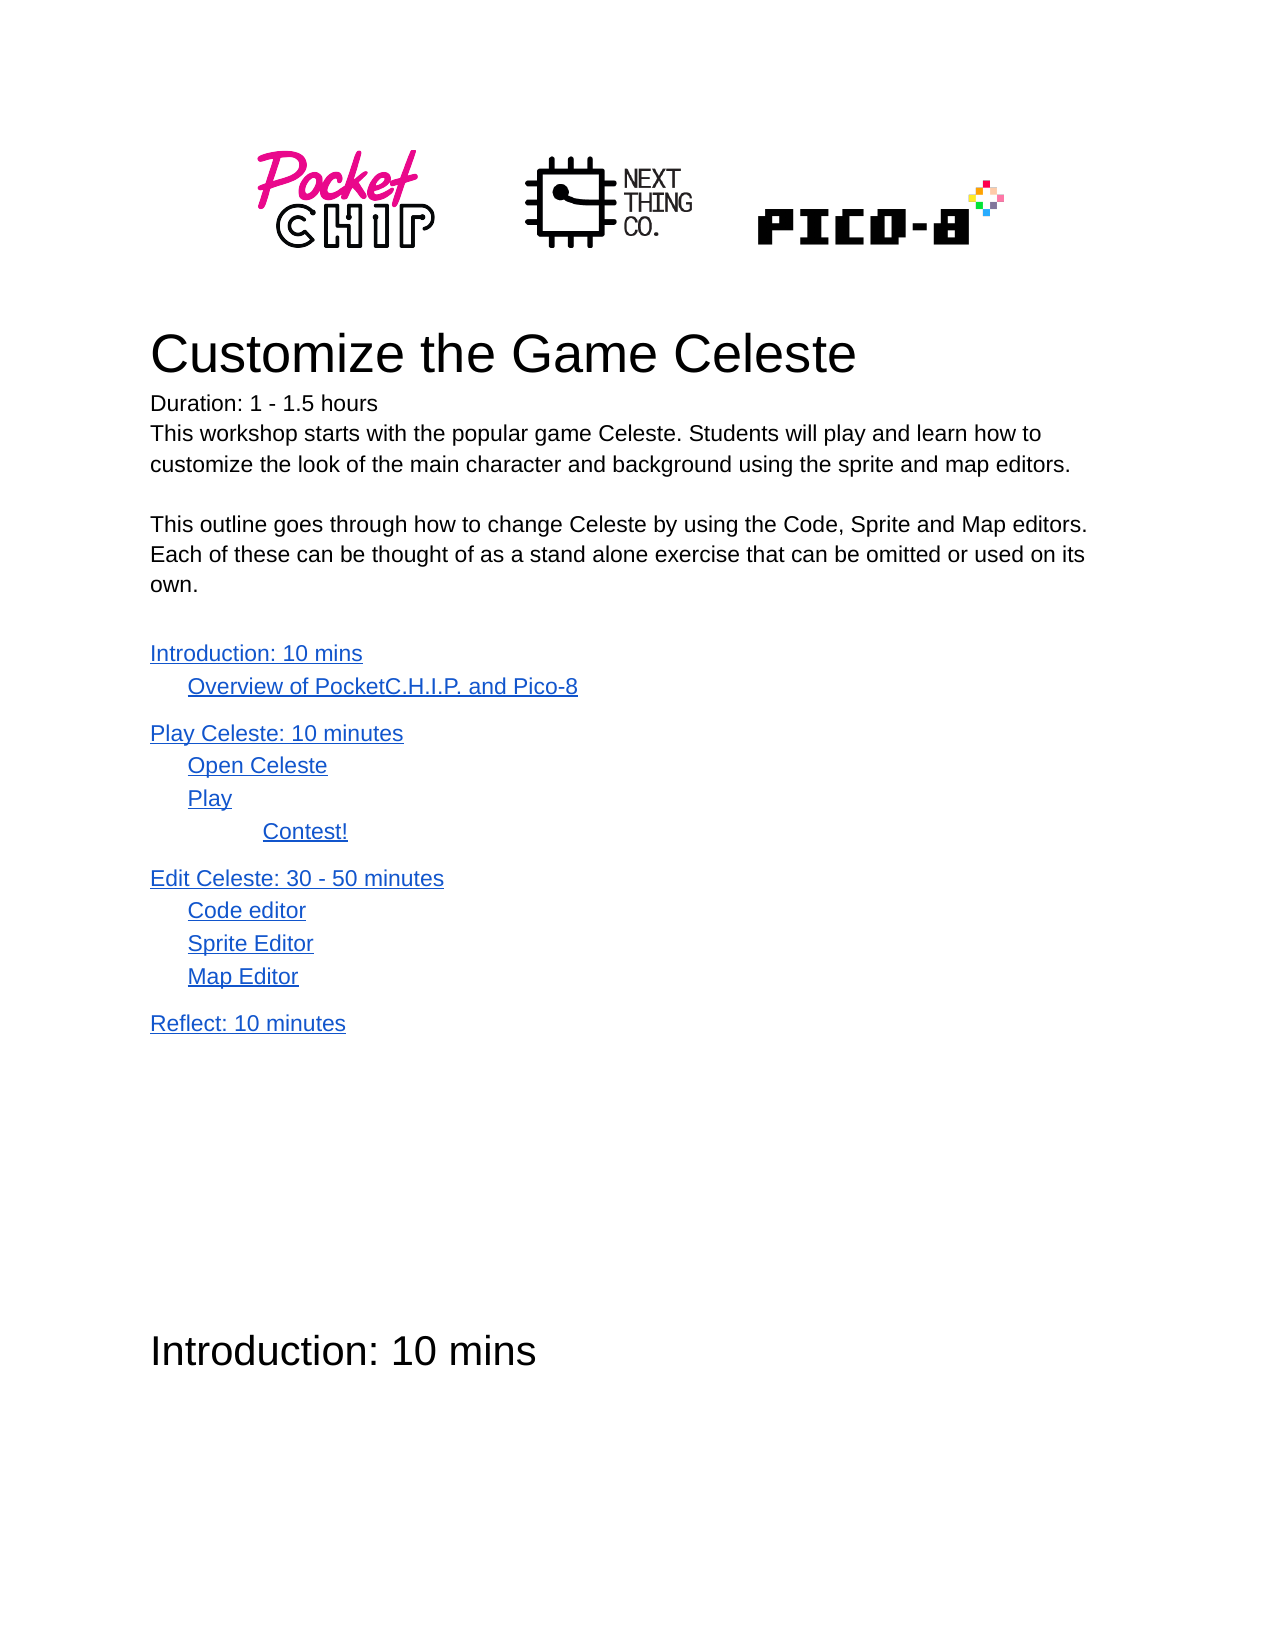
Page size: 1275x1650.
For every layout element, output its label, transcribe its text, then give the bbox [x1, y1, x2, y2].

picture [525, 156, 692, 248]
text Open Celeste [187, 752, 1125, 779]
text Map Editor [187, 963, 1125, 989]
subtitle Introduction: 10 mins [150, 1326, 1125, 1374]
text Overview of PocketC.H.I.P. and Pico-8 [187, 673, 1125, 699]
picture [257, 150, 435, 248]
title Customize the Game Celeste [150, 322, 1125, 384]
text Duration: 1 - 1.5 hours [150, 390, 1125, 416]
text Contest! [262, 818, 1125, 844]
text Play [187, 785, 1125, 811]
text This workshop starts with the popular game Celeste. Students will play and learn how to customize the look of the main character and background using the sprite and map editors. [150, 420, 1125, 477]
text Introduction: 10 mins [150, 640, 1125, 666]
text Play Celeste: 10 minutes [150, 720, 1125, 746]
text This outline goes through how to change Celeste by using the Code, Sprite and Map editors. Each of these can be thought of as a stand alone exercise that can be omitted or used on its own. [150, 511, 1125, 598]
text Sprite Editor [187, 930, 1125, 956]
text Edit Celeste: 30 - 50 minutes [150, 865, 1125, 891]
picture [737, 177, 1018, 248]
text Code editor [187, 897, 1125, 924]
text Reflect: 10 minutes [150, 1010, 1125, 1036]
